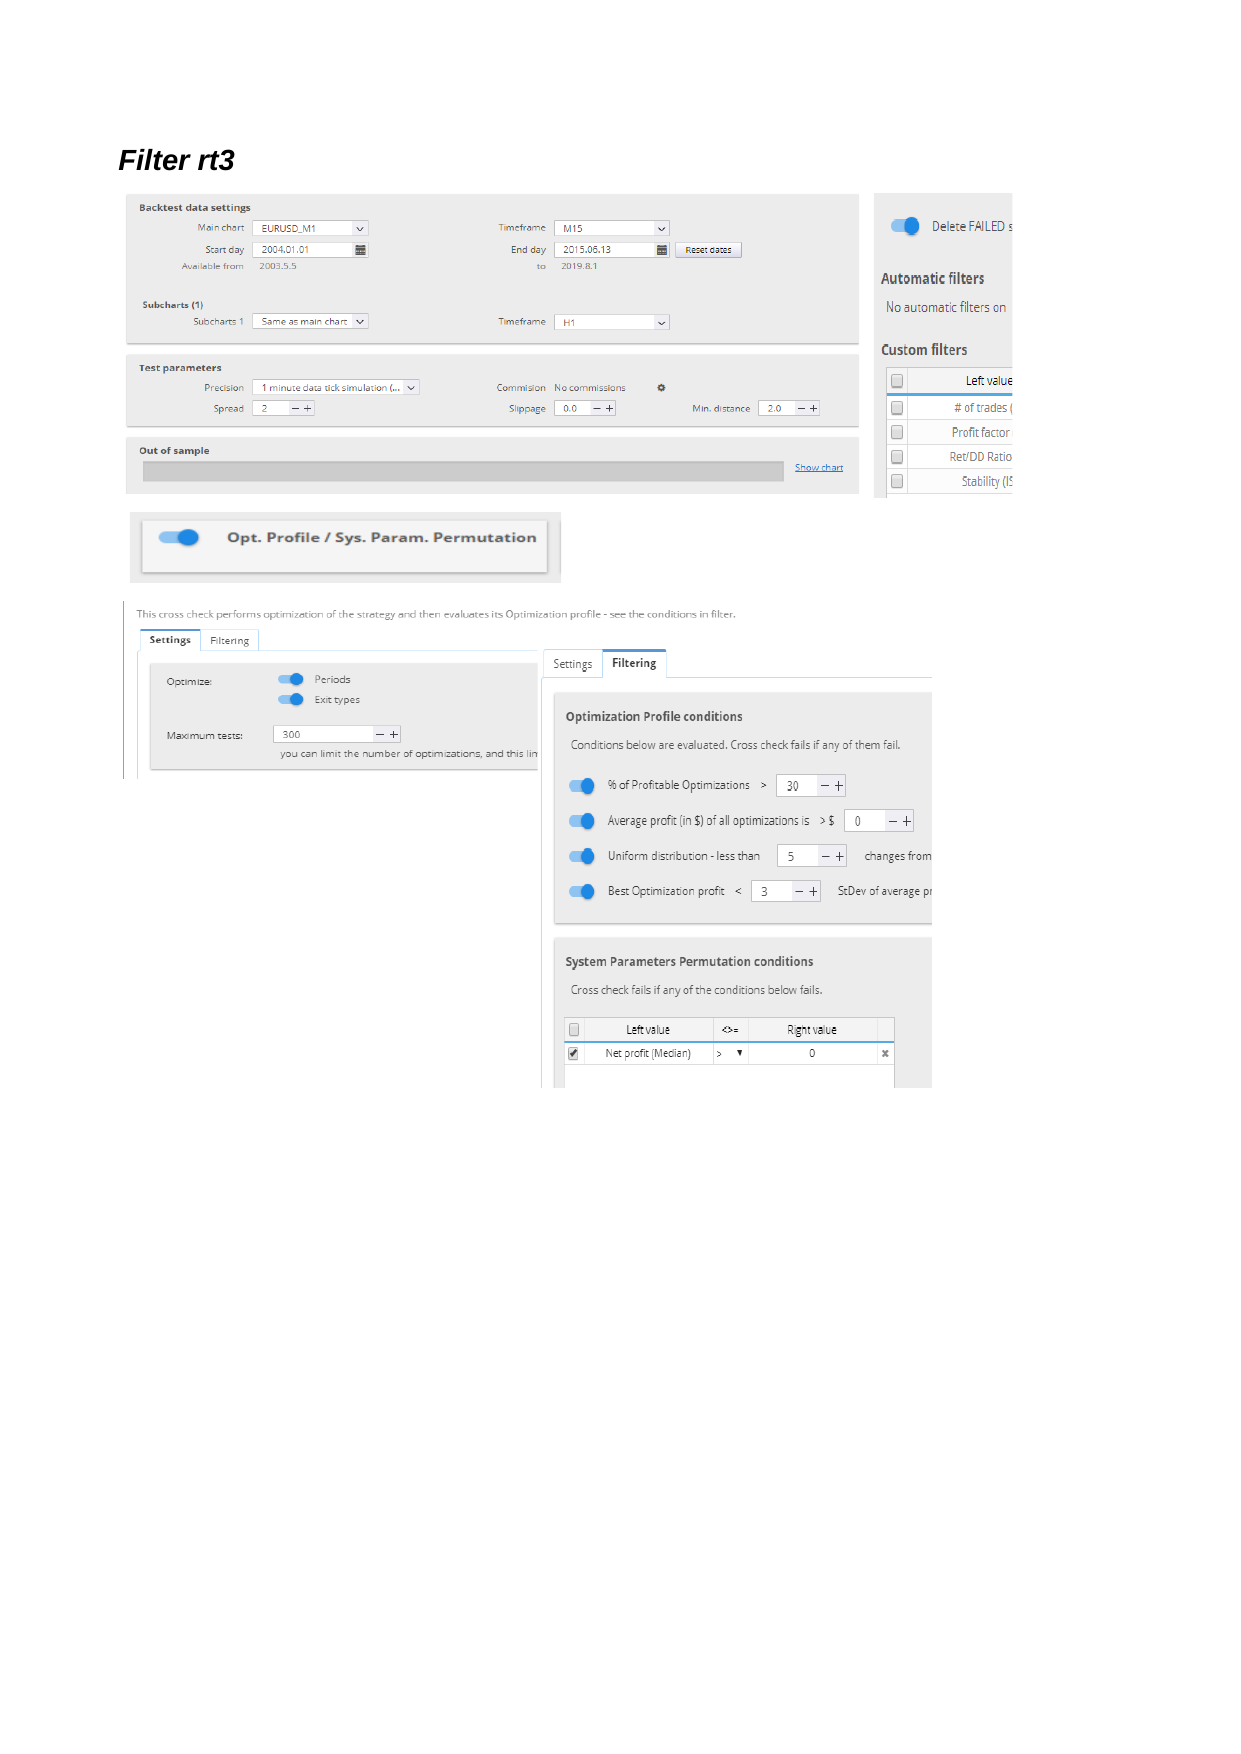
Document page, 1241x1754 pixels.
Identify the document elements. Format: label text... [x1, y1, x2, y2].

picture [129, 512, 562, 583]
picture [873, 193, 1013, 498]
subtitle Filter rt3 [118, 143, 1122, 177]
picture [123, 601, 932, 1088]
picture [123, 189, 860, 494]
